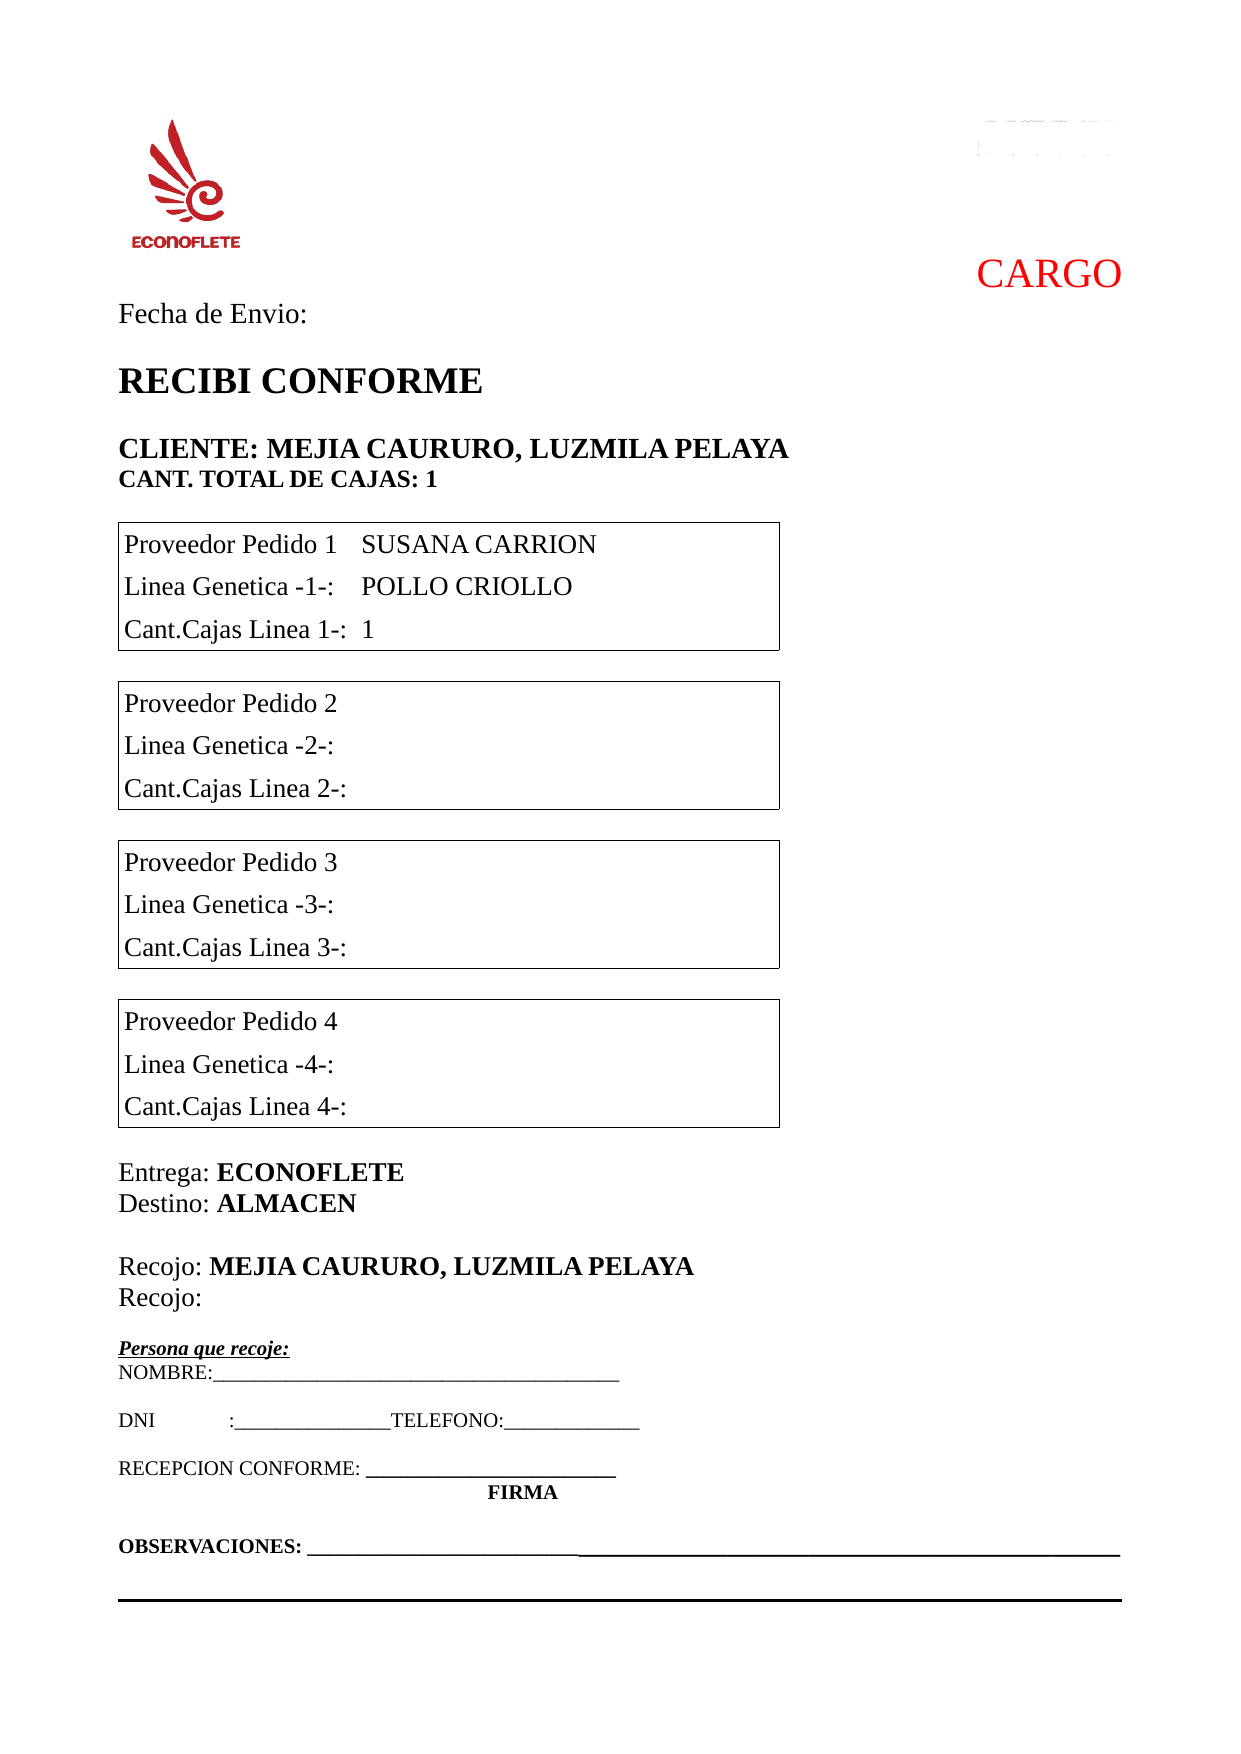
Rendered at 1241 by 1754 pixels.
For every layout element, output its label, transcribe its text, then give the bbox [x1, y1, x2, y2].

table_cell Cant.Cajas Linea 3-: [119, 926, 356, 968]
table_cell [356, 1000, 779, 1042]
text Persona que recoje: [118, 1336, 1122, 1360]
table_cell [356, 810, 779, 840]
table_cell Linea Genetica -1-: [119, 565, 356, 607]
table_cell [356, 883, 779, 926]
table_cell [356, 1085, 779, 1127]
text CLIENTE: MEJIA CAURURO, LUZMILA PELAYA [118, 431, 1122, 464]
table_cell [118, 651, 356, 681]
text OBSERVACIONES: __________________________________________________________________ [118, 1528, 1122, 1559]
text Recojo: [118, 1281, 1122, 1312]
table_header SUSANA CARRION [356, 523, 779, 564]
table_cell Cant.Cajas Linea 2-: [119, 766, 356, 809]
table_cell [118, 969, 356, 999]
table_cell [356, 766, 779, 809]
text RECEPCION CONFORME: ________________________ [118, 1456, 1122, 1480]
text CARGO [118, 224, 1122, 297]
table_cell [118, 810, 356, 840]
table_cell Proveedor Pedido 3 [119, 841, 356, 883]
text Fecha de Envio: [118, 297, 1122, 330]
text FIRMA [118, 1480, 1122, 1504]
table_cell [356, 1042, 779, 1085]
picture [118, 118, 254, 249]
table_cell Linea Genetica -4-: [119, 1042, 356, 1085]
table_cell [356, 969, 779, 999]
text RECIBI CONFORME [118, 359, 1122, 402]
table_cell Cant.Cajas Linea 4-: [119, 1085, 356, 1127]
table_cell Linea Genetica -3-: [119, 883, 356, 926]
text Recojo: MEJIA CAURURO, LUZMILA PELAYA [118, 1249, 1122, 1281]
table_cell Proveedor Pedido 2 [119, 682, 356, 724]
table_header Proveedor Pedido 1 [119, 523, 356, 564]
table_cell Cant.Cajas Linea 1-: [119, 607, 356, 650]
table_cell POLLO CRIOLLO [356, 565, 779, 607]
text NOMBRE:_______________________________________ [118, 1360, 1122, 1384]
table_cell 1 [356, 607, 779, 650]
table_cell [356, 682, 779, 724]
table_cell Linea Genetica -2-: [119, 724, 356, 766]
table_cell [356, 841, 779, 883]
text DNI :_______________TELEFONO:_____________ [118, 1408, 1122, 1432]
text Destino: ALMACEN [118, 1187, 1122, 1218]
table_cell Proveedor Pedido 4 [119, 1000, 356, 1042]
text Entrega: ECONOFLETE [118, 1156, 1122, 1187]
table_cell [356, 926, 779, 968]
table_cell [356, 724, 779, 766]
table_cell [356, 651, 779, 681]
text CANT. TOTAL DE CAJAS: 1 [118, 464, 1122, 493]
